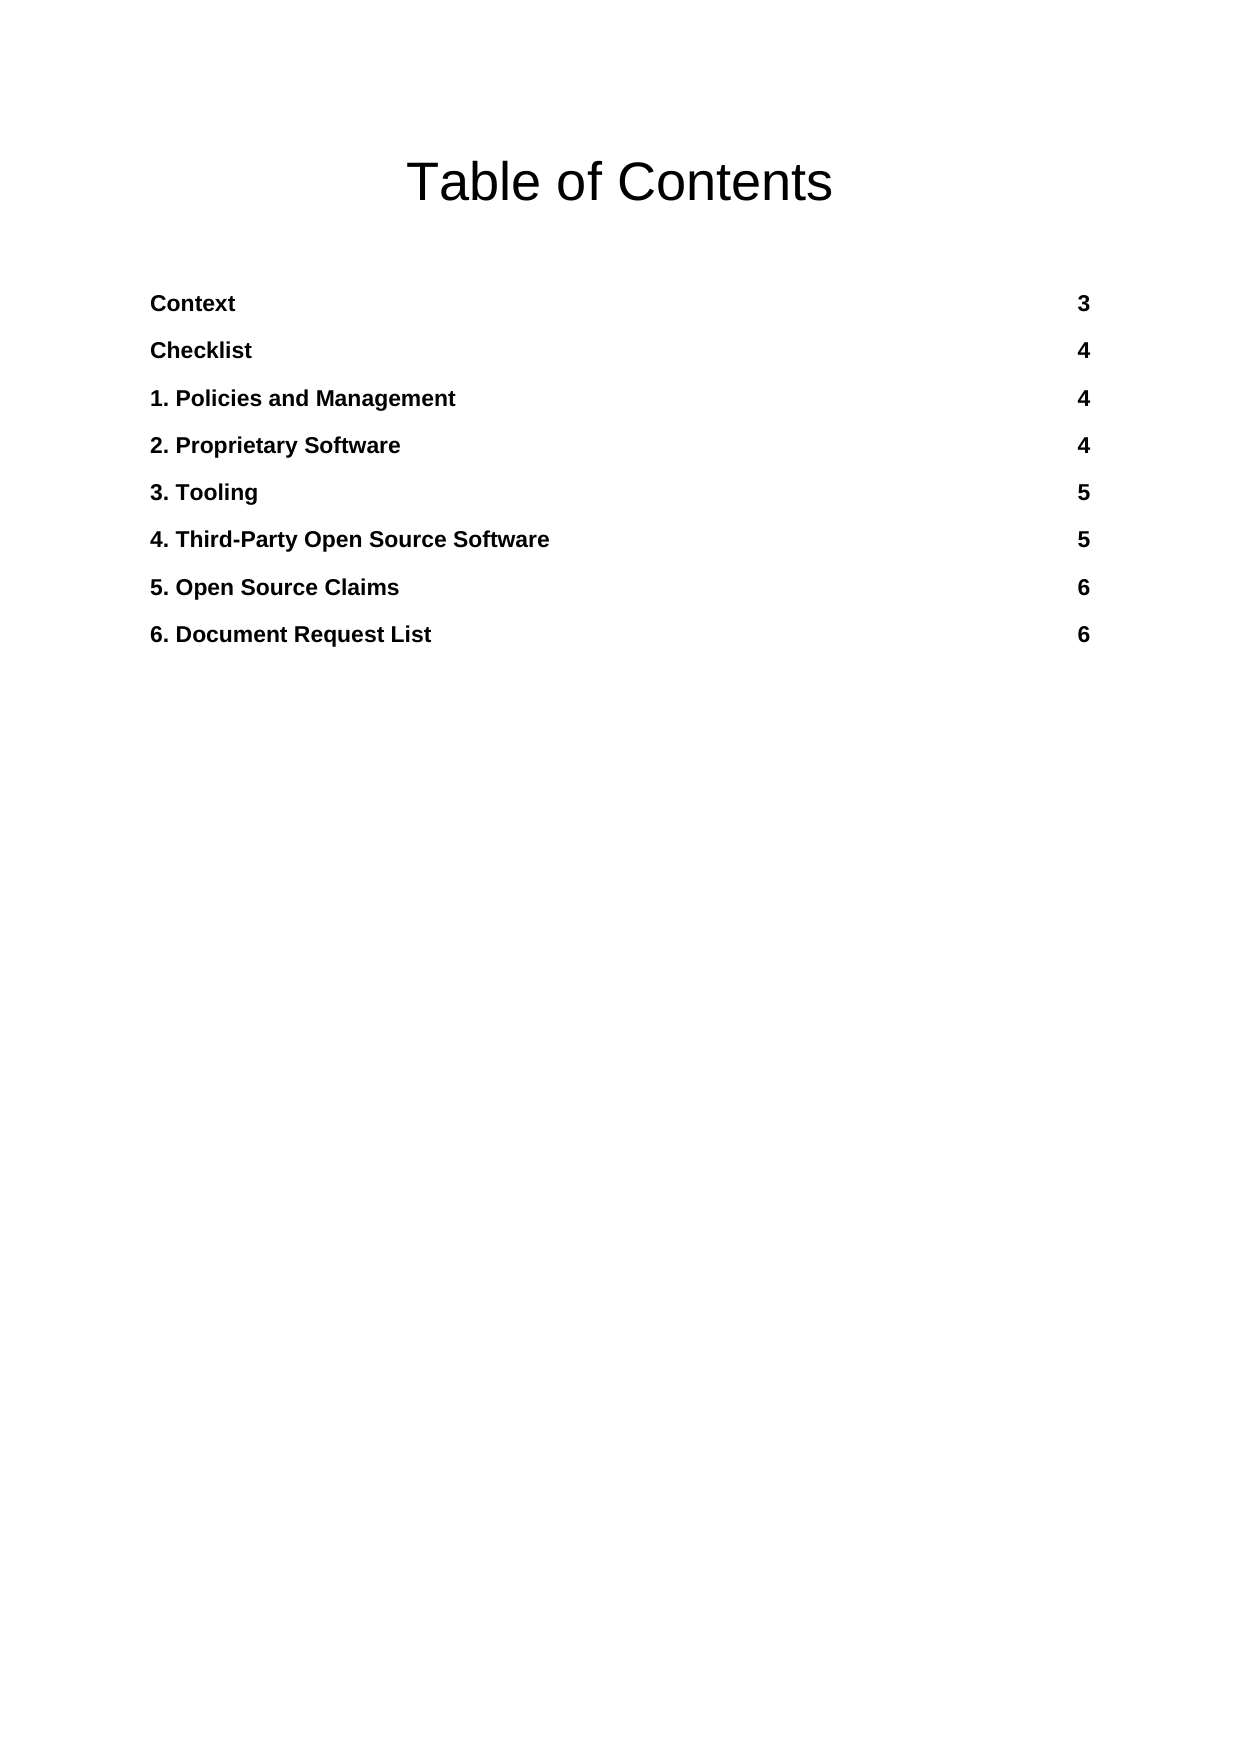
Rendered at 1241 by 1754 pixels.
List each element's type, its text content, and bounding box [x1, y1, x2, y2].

text 3. Tooling 5 [150, 479, 1090, 505]
text Checklist 4 [150, 337, 1090, 364]
text 5. Open Source Claims 6 [150, 573, 1090, 600]
text 2. Proprietary Software 4 [150, 432, 1090, 458]
text 6. Document Request List 6 [150, 621, 1090, 647]
text 1. Policies and Management 4 [150, 385, 1090, 411]
text Table of Contents [150, 150, 1090, 212]
text 4. Third-Party Open Source Software 5 [150, 526, 1090, 553]
text Context 3 [150, 290, 1090, 317]
